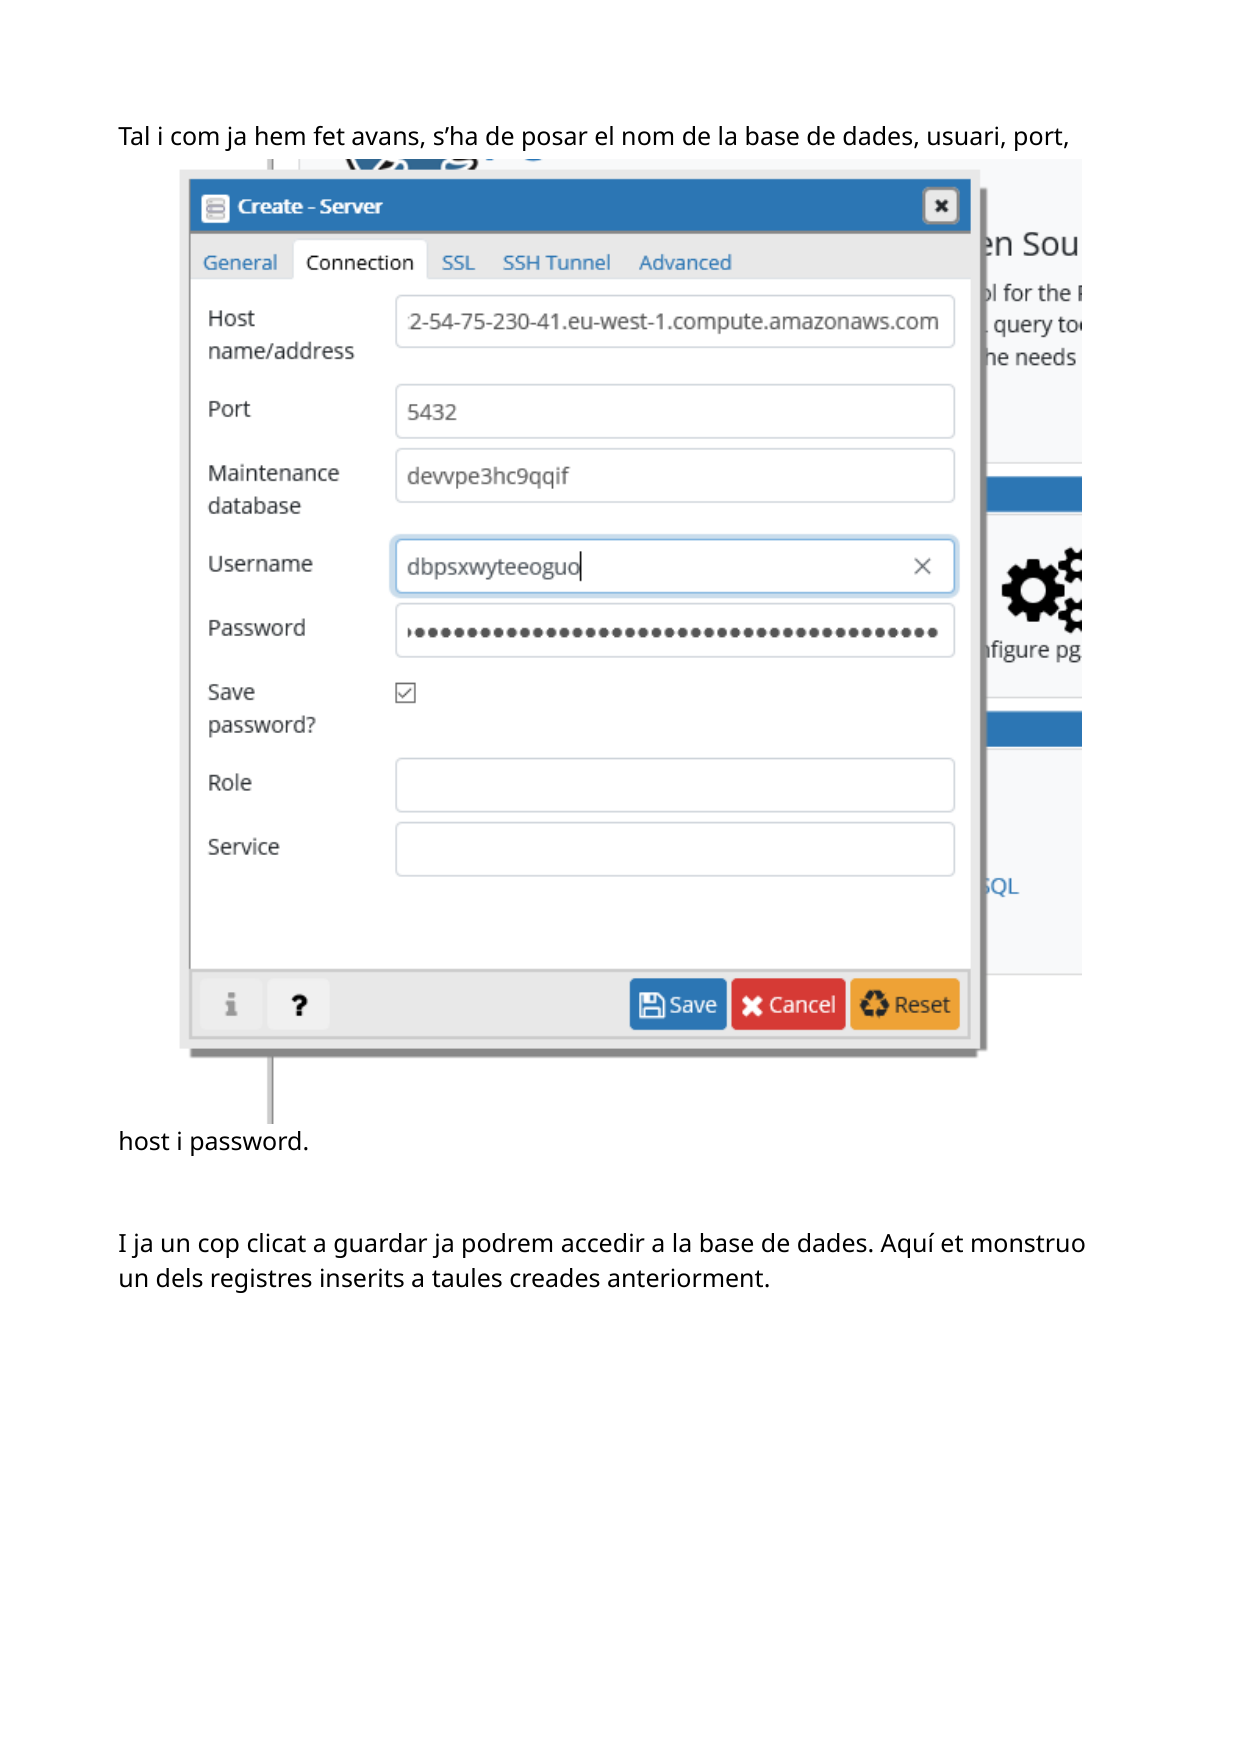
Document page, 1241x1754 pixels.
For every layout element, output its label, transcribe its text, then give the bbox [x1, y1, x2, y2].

picture [158, 159, 1082, 1124]
text Tal i com ja hem fet avans, s’ha de posar el nom de la base de dades, usuari, port, host i password. [118, 118, 1122, 1158]
text I ja un cop clicat a guardar ja podrem accedir a la base de dades. Aquí et monstruo un dels registres inserits a taules creades anteriorment. [118, 1226, 1122, 1294]
